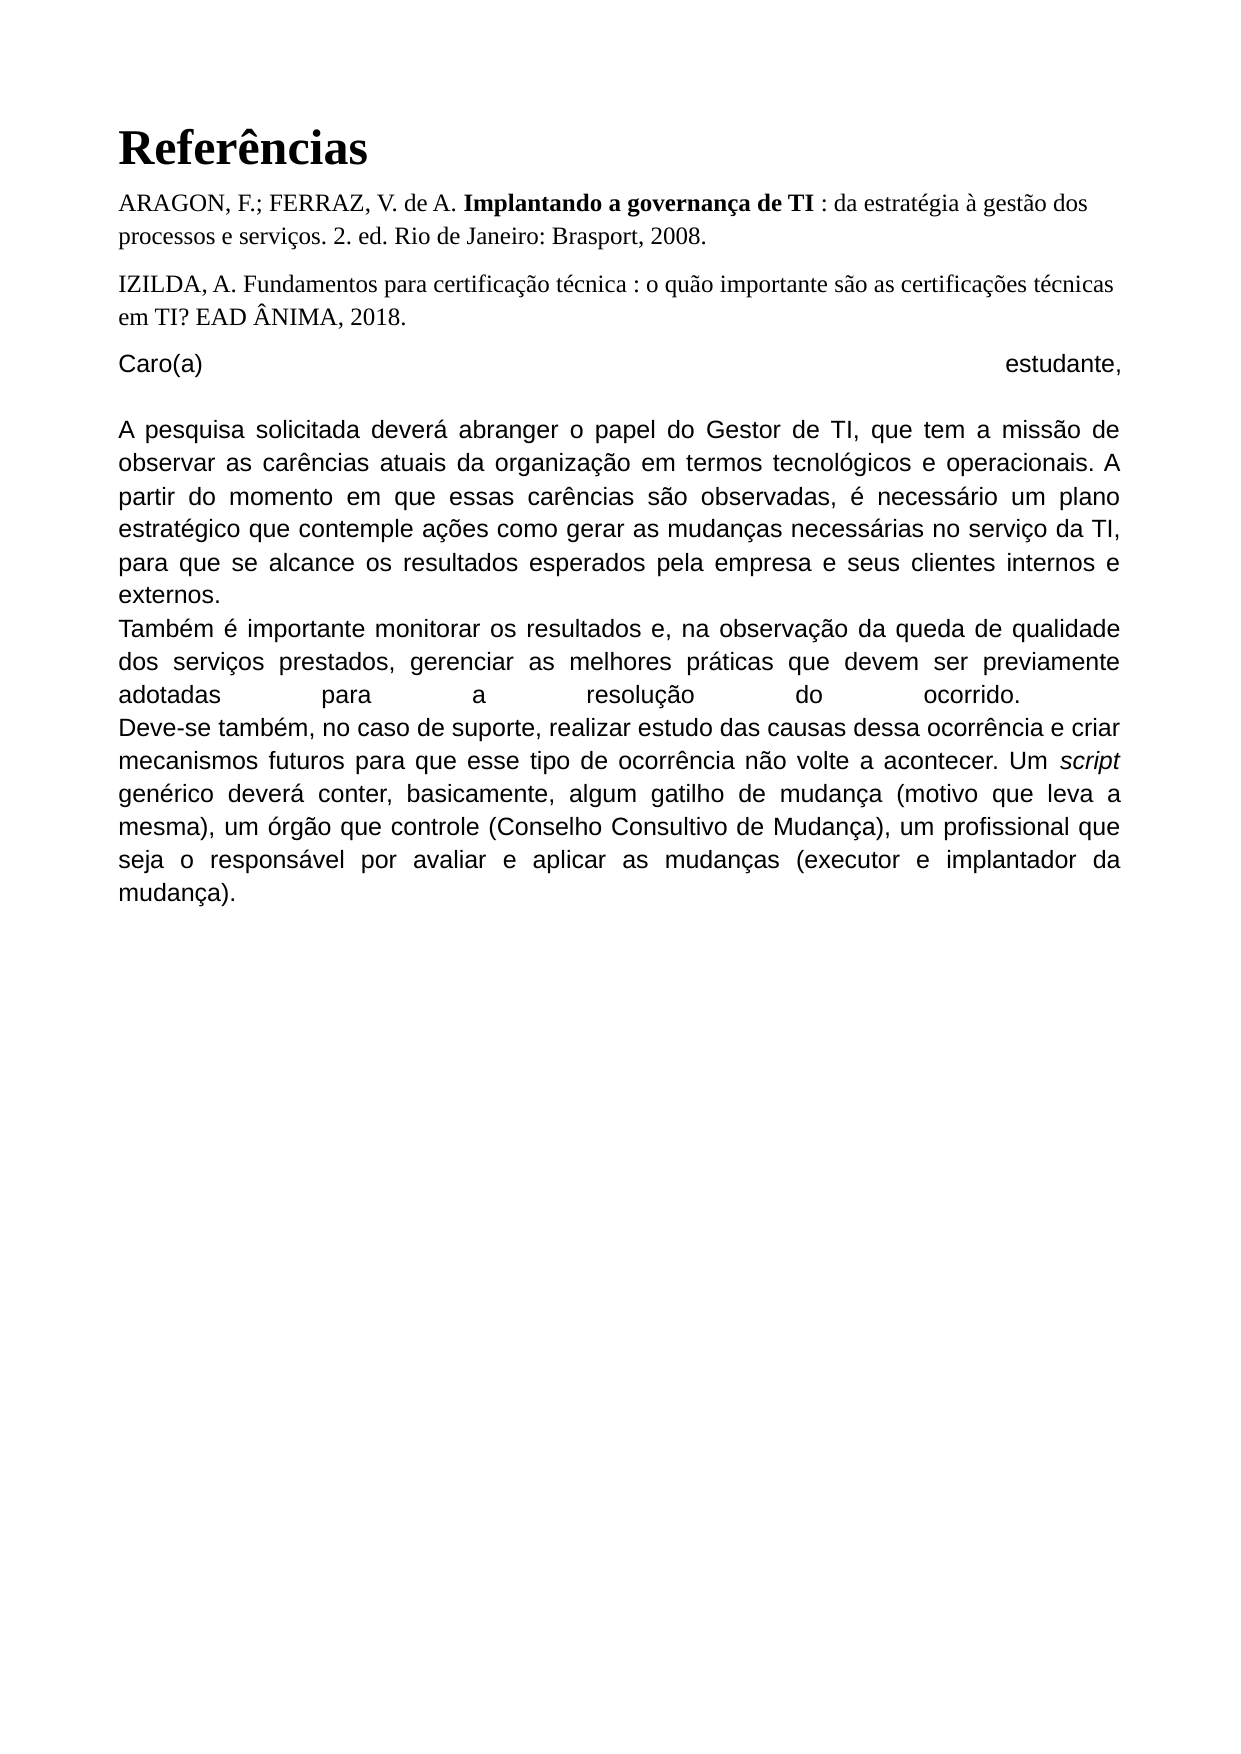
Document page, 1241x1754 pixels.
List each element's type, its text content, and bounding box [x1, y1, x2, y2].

text Caro(a) estudante, A pesquisa solicitada deverá abranger o papel do Gestor de TI, que tem a missão de observar as carências atuais da organização em termos tecnológicos e operacionais. A partir do momento em que essas carências são observadas, é necessário um plano estratégico que contemple ações como gerar as mudanças necessárias no serviço da TI, para que se alcance os resultados esperados pela empresa e seus clientes internos e externos. Também é importante monitorar os resultados e, na observação da queda de qualidade dos serviços prestados, gerenciar as melhores práticas que devem ser previamente adotadas para a resolução do ocorrido. Deve-se também, no caso de suporte, realizar estudo das causas dessa ocorrência e criar mecanismos futuros para que esse tipo de ocorrência não volte a acontecer. Um script genérico deverá conter, basicamente, algum gatilho de mudança (motivo que leva a mesma), um órgão que controle (Conselho Consultivo de Mudança), um profissional que seja o responsável por avaliar e aplicar as mudanças (executor e implantador da mudança). [118, 349, 1122, 907]
subtitle Referências [118, 118, 1122, 176]
text IZILDA, A. Fundamentos para certificação técnica : o quão importante são as certificações técnicas em TI? EAD ÂNIMA, 2018. [118, 269, 1122, 331]
text ARAGON, F.; FERRAZ, V. de A. Implantando a governança de TI : da estratégia à gestão dos processos e serviços. 2. ed. Rio de Janeiro: Brasport, 2008. [118, 188, 1122, 250]
